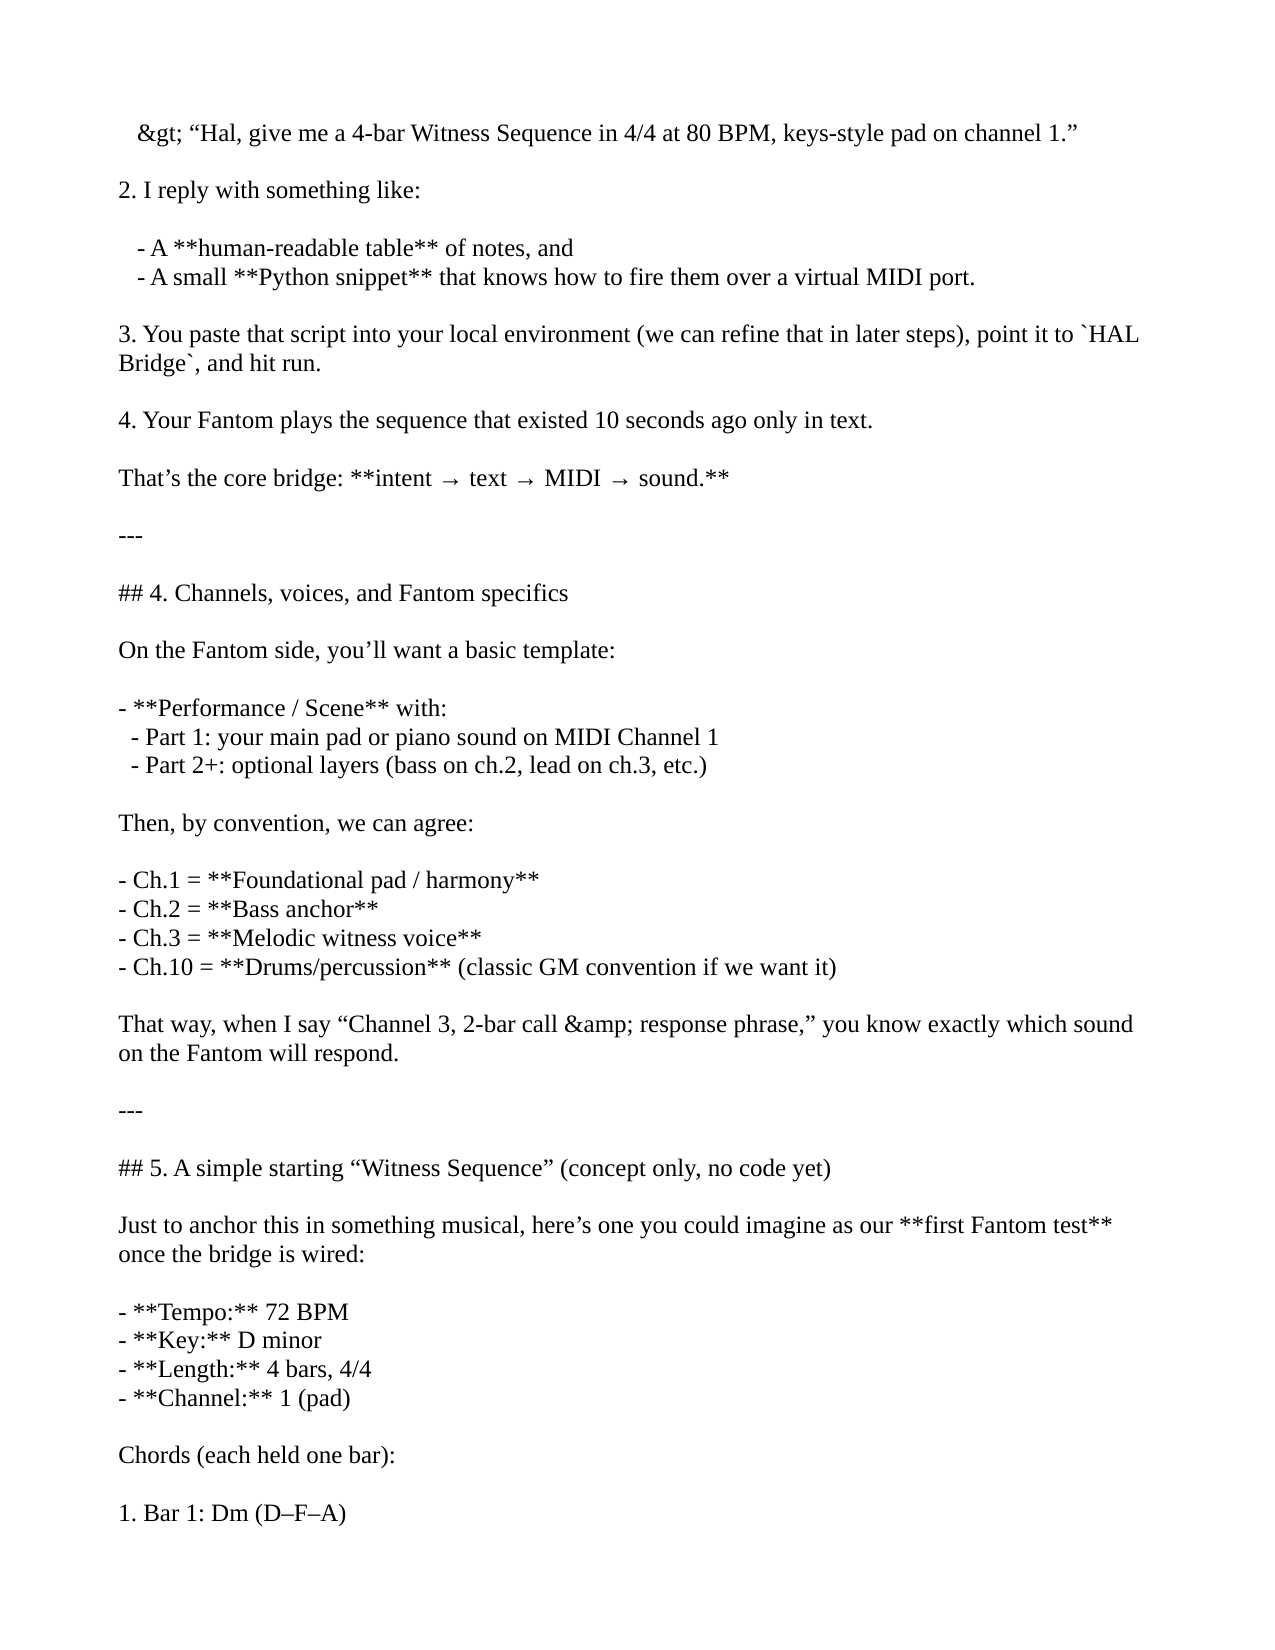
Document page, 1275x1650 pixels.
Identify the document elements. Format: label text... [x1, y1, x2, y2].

text - A **human-readable table** of notes, and [118, 233, 1157, 262]
text - Part 1: your main pad or piano sound on MIDI Channel 1 [118, 722, 1157, 751]
text ## 5. A simple starting “Witness Sequence” (concept only, no code yet) [118, 1153, 1157, 1182]
text - **Performance / Scene** with: [118, 693, 1157, 722]
text - Ch.2 = **Bass anchor** [118, 894, 1157, 923]
text - **Length:** 4 bars, 4/4 [118, 1354, 1157, 1383]
text - A small **Python snippet** that knows how to fire them over a virtual MIDI port. [118, 262, 1157, 291]
text Chords (each held one bar): [118, 1441, 1157, 1469]
text Then, by convention, we can agree: [118, 808, 1157, 837]
text - Ch.1 = **Foundational pad / harmony** [118, 866, 1157, 894]
text - Ch.3 = **Melodic witness voice** [118, 923, 1157, 952]
text 2. I reply with something like: [118, 176, 1157, 204]
text That way, when I say “Channel 3, 2-bar call &amp; response phrase,” you know exactly which sound on the Fantom will respond. [118, 1009, 1157, 1067]
text 4. Your Fantom plays the sequence that existed 10 seconds ago only in text. [118, 406, 1157, 434]
text 1. Bar 1: Dm (D–F–A) [118, 1498, 1157, 1527]
text - Part 2+: optional layers (bass on ch.2, lead on ch.3, etc.) [118, 751, 1157, 779]
text - **Channel:** 1 (pad) [118, 1383, 1157, 1412]
text - **Tempo:** 72 BPM [118, 1297, 1157, 1326]
text - Ch.10 = **Drums/percussion** (classic GM convention if we want it) [118, 952, 1157, 981]
text --- [118, 1096, 1157, 1124]
text --- [118, 521, 1157, 549]
text &gt; “Hal, give me a 4-bar Witness Sequence in 4/4 at 80 BPM, keys-style pad on channel 1.” [118, 118, 1157, 147]
text Just to anchor this in something musical, here’s one you could imagine as our **first Fantom test** once the bridge is wired: [118, 1211, 1157, 1268]
text That’s the core bridge: **intent → text → MIDI → sound.** [118, 463, 1157, 492]
text - **Key:** D minor [118, 1326, 1157, 1354]
text ## 4. Channels, voices, and Fantom specifics [118, 578, 1157, 607]
text 3. You paste that script into your local environment (we can refine that in later steps), point it to `HAL Bridge`, and hit run. [118, 319, 1157, 377]
text On the Fantom side, you’ll want a basic template: [118, 636, 1157, 664]
